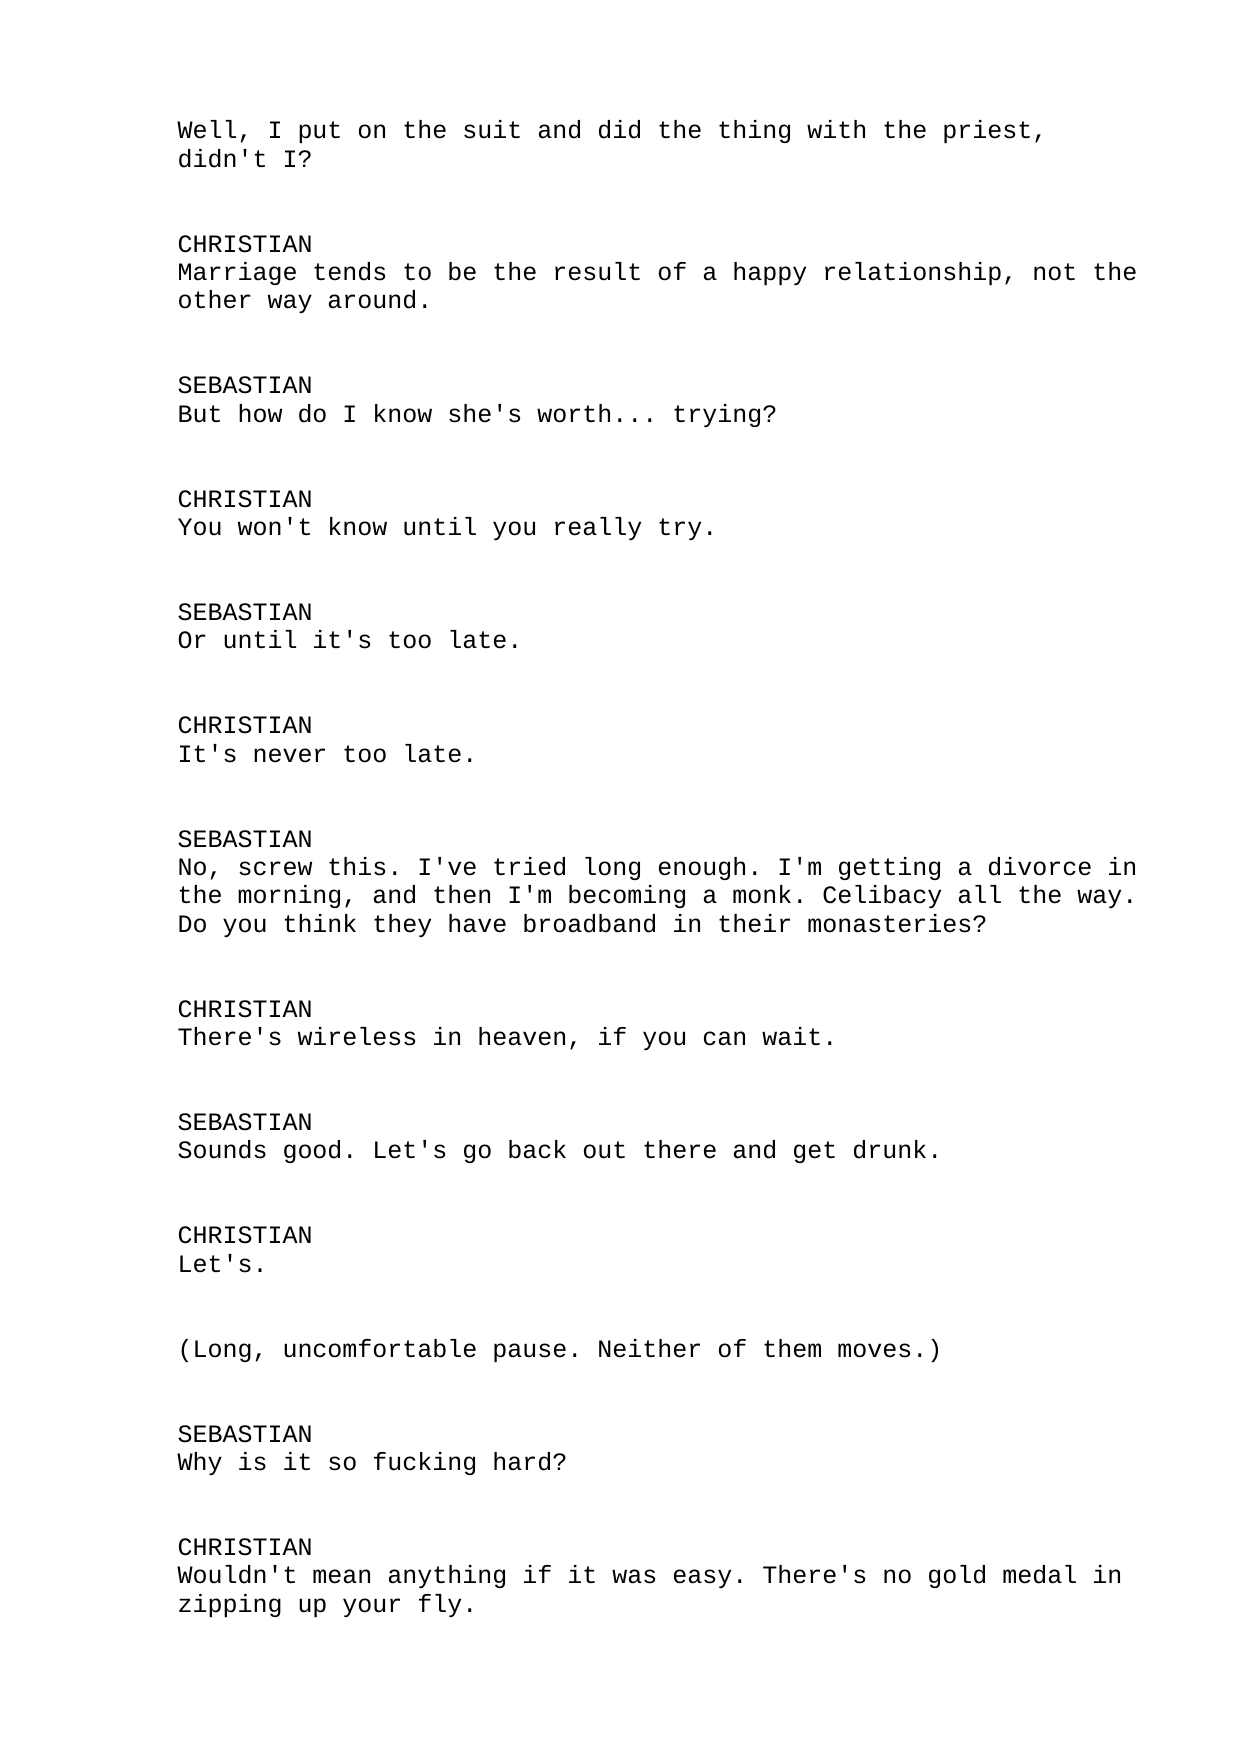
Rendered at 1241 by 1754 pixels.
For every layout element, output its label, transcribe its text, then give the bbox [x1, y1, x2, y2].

text SEBASTIAN [327, 1421, 1152, 1450]
text SEBASTIAN [327, 373, 1152, 401]
text Well, I put on the suit and did the thing with the priest, didn't I? [327, 118, 1152, 175]
text There's wireless in heaven, if you can wait. [852, 1025, 1152, 1053]
text CHRISTIAN [327, 713, 1152, 741]
text CHRISTIAN [327, 1223, 1152, 1251]
text CHRISTIAN [327, 231, 1152, 260]
text Marriage tends to be the result of a happy relationship, not the other way around. [447, 260, 1152, 316]
text CHRISTIAN [327, 1535, 1152, 1563]
text Why is it so fucking hard? [582, 1450, 1152, 1478]
text CHRISTIAN [327, 996, 1152, 1025]
text It's never too late. [492, 741, 1152, 770]
text SEBASTIAN [327, 600, 1152, 628]
text No, screw this. I've tried long enough. I'm getting a divorce in the morning, and then I'm becoming a monk. Celibacy all the way. Do you think they have broadband in their monasteries? [1002, 855, 1152, 940]
text (Long, uncomfortable pause. Neither of them moves.) [957, 1336, 1152, 1365]
text But how do I know she's worth... trying? [792, 401, 1152, 430]
text SEBASTIAN [327, 826, 1152, 855]
text Wouldn't mean anything if it was easy. There's no gold medal in zipping up your fly. [492, 1563, 1152, 1620]
text Or until it's too late. [537, 628, 1152, 656]
text You won't know until you really try. [732, 515, 1152, 543]
text SEBASTIAN [327, 1110, 1152, 1138]
text Sounds good. Let's go back out there and get drunk. [957, 1138, 1152, 1166]
text Let's. [282, 1251, 1152, 1280]
text CHRISTIAN [327, 486, 1152, 515]
